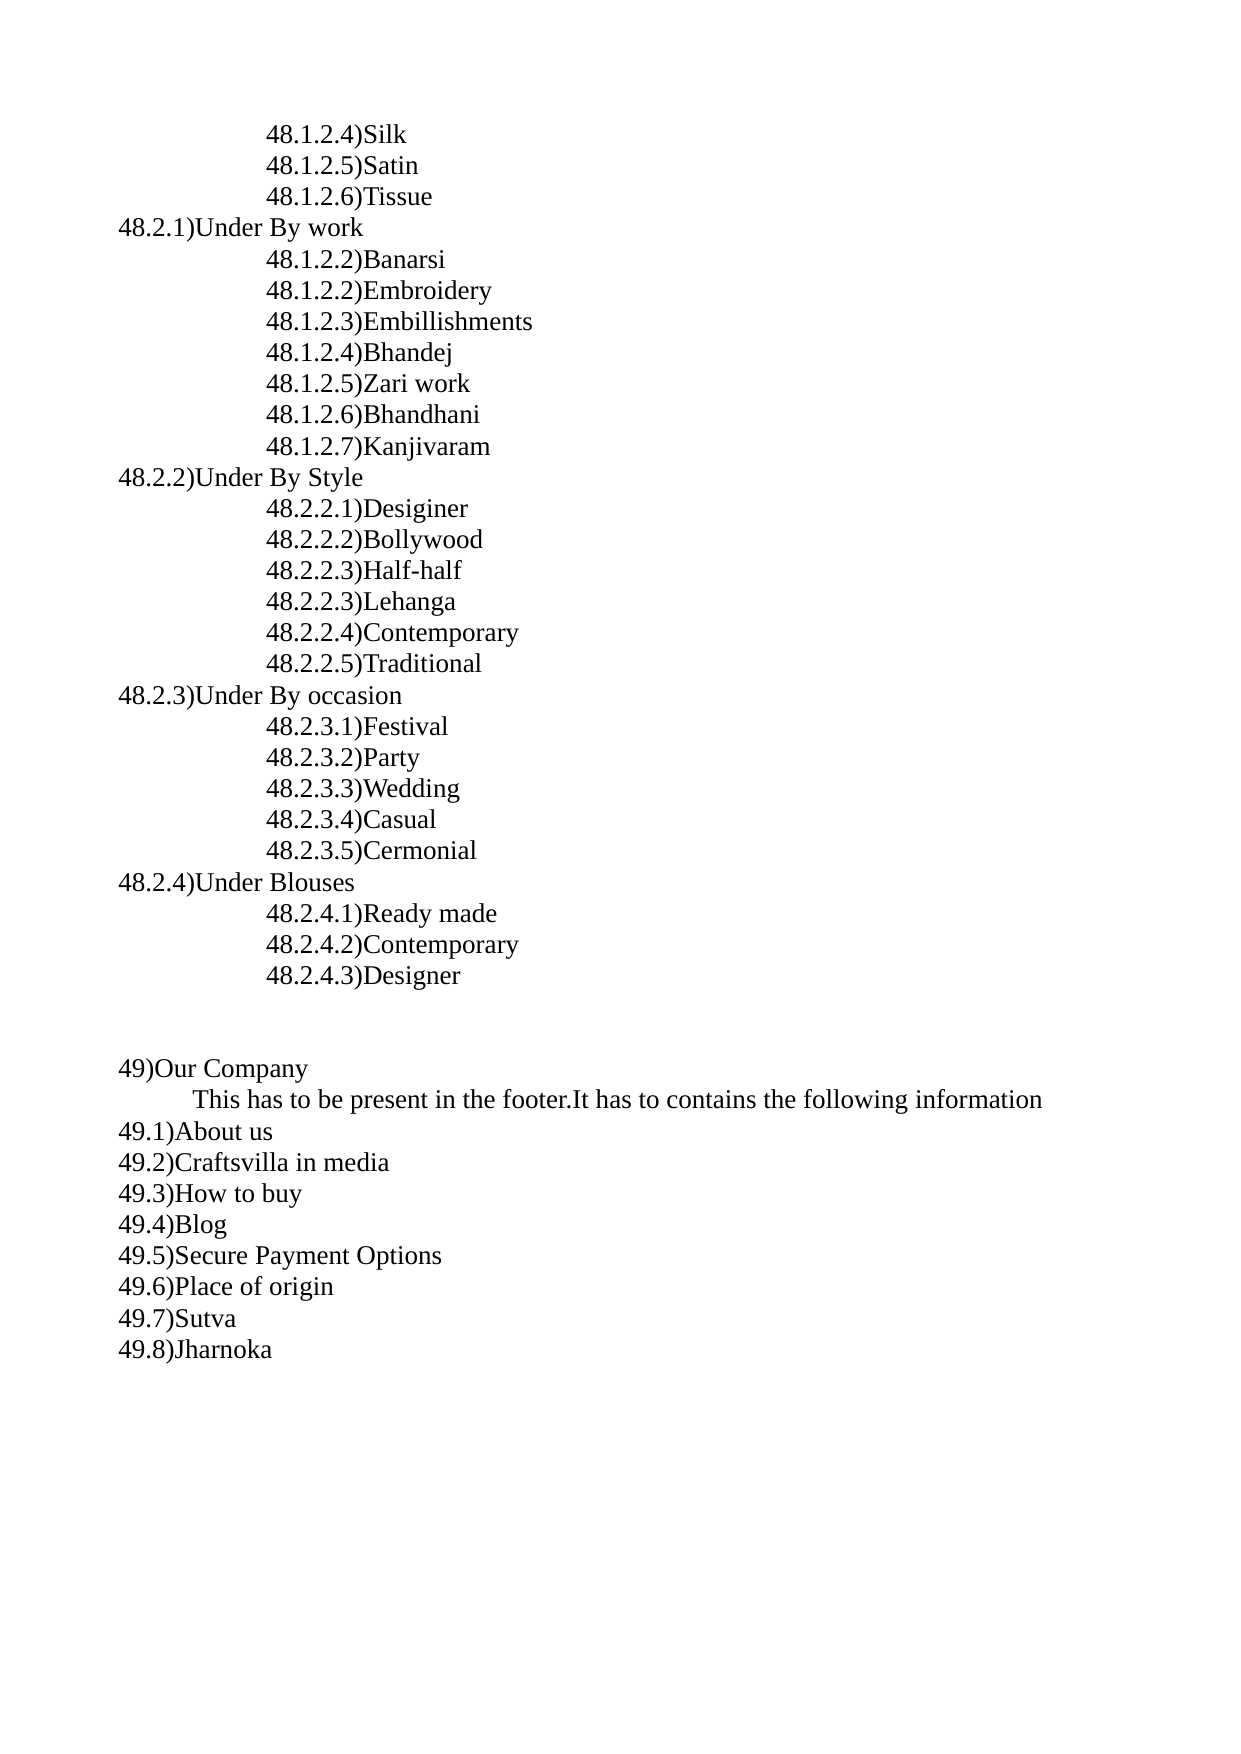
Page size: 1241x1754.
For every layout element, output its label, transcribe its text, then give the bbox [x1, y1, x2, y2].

text 48.1.2.2)Embroidery [118, 274, 1122, 305]
text This has to be present in the footer.It has to contains the following information [118, 1084, 1122, 1115]
text 48.1.2.3)Embillishments [118, 305, 1122, 336]
text 48.2.2.5)Traditional [118, 648, 1122, 679]
text 48.2.4.1)Ready made [118, 897, 1122, 928]
text 48.1.2.5)Zari work [118, 367, 1122, 398]
text 49.3)How to buy [118, 1177, 1122, 1208]
text 48.2.4)Under Blouses [118, 866, 1122, 897]
text 48.2.2.4)Contemporary [118, 616, 1122, 648]
text 48.1.2.5)Satin [118, 149, 1122, 180]
text 49.7)Sutva [118, 1302, 1122, 1333]
text 48.2.3.3)Wedding [118, 772, 1122, 803]
text 48.2.2.3)Lehanga [118, 585, 1122, 616]
text 49.8)Jharnoka [118, 1333, 1122, 1364]
text 48.2.4.3)Designer [118, 959, 1122, 990]
text 48.1.2.6)Bhandhani [118, 398, 1122, 429]
text 48.1.2.2)Banarsi [118, 243, 1122, 274]
text 48.1.2.4)Bhandej [118, 336, 1122, 367]
text 48.2.2.1)Desiginer [118, 492, 1122, 523]
text 49.2)Craftsvilla in media [118, 1146, 1122, 1177]
text 49.1)About us [118, 1115, 1122, 1146]
text 48.2.2)Under By Style [118, 461, 1122, 492]
text 48.2.3)Under By occasion [118, 679, 1122, 710]
text 48.1.2.4)Silk [118, 118, 1122, 149]
text 49.4)Blog [118, 1208, 1122, 1239]
text 48.2.3.4)Casual [118, 803, 1122, 834]
text 48.2.2.3)Half-half [118, 554, 1122, 585]
text 49.5)Secure Payment Options [118, 1239, 1122, 1271]
text 48.2.3.1)Festival [118, 710, 1122, 741]
text 48.2.3.2)Party [118, 741, 1122, 772]
text 48.2.1)Under By work [118, 212, 1122, 243]
text 48.2.4.2)Contemporary [118, 928, 1122, 959]
text 48.1.2.7)Kanjivaram [118, 429, 1122, 461]
text 48.2.3.5)Cermonial [118, 834, 1122, 866]
text 48.2.2.2)Bollywood [118, 523, 1122, 554]
text 49.6)Place of origin [118, 1271, 1122, 1302]
text 49)Our Company [118, 1052, 1122, 1084]
text 48.1.2.6)Tissue [118, 180, 1122, 212]
